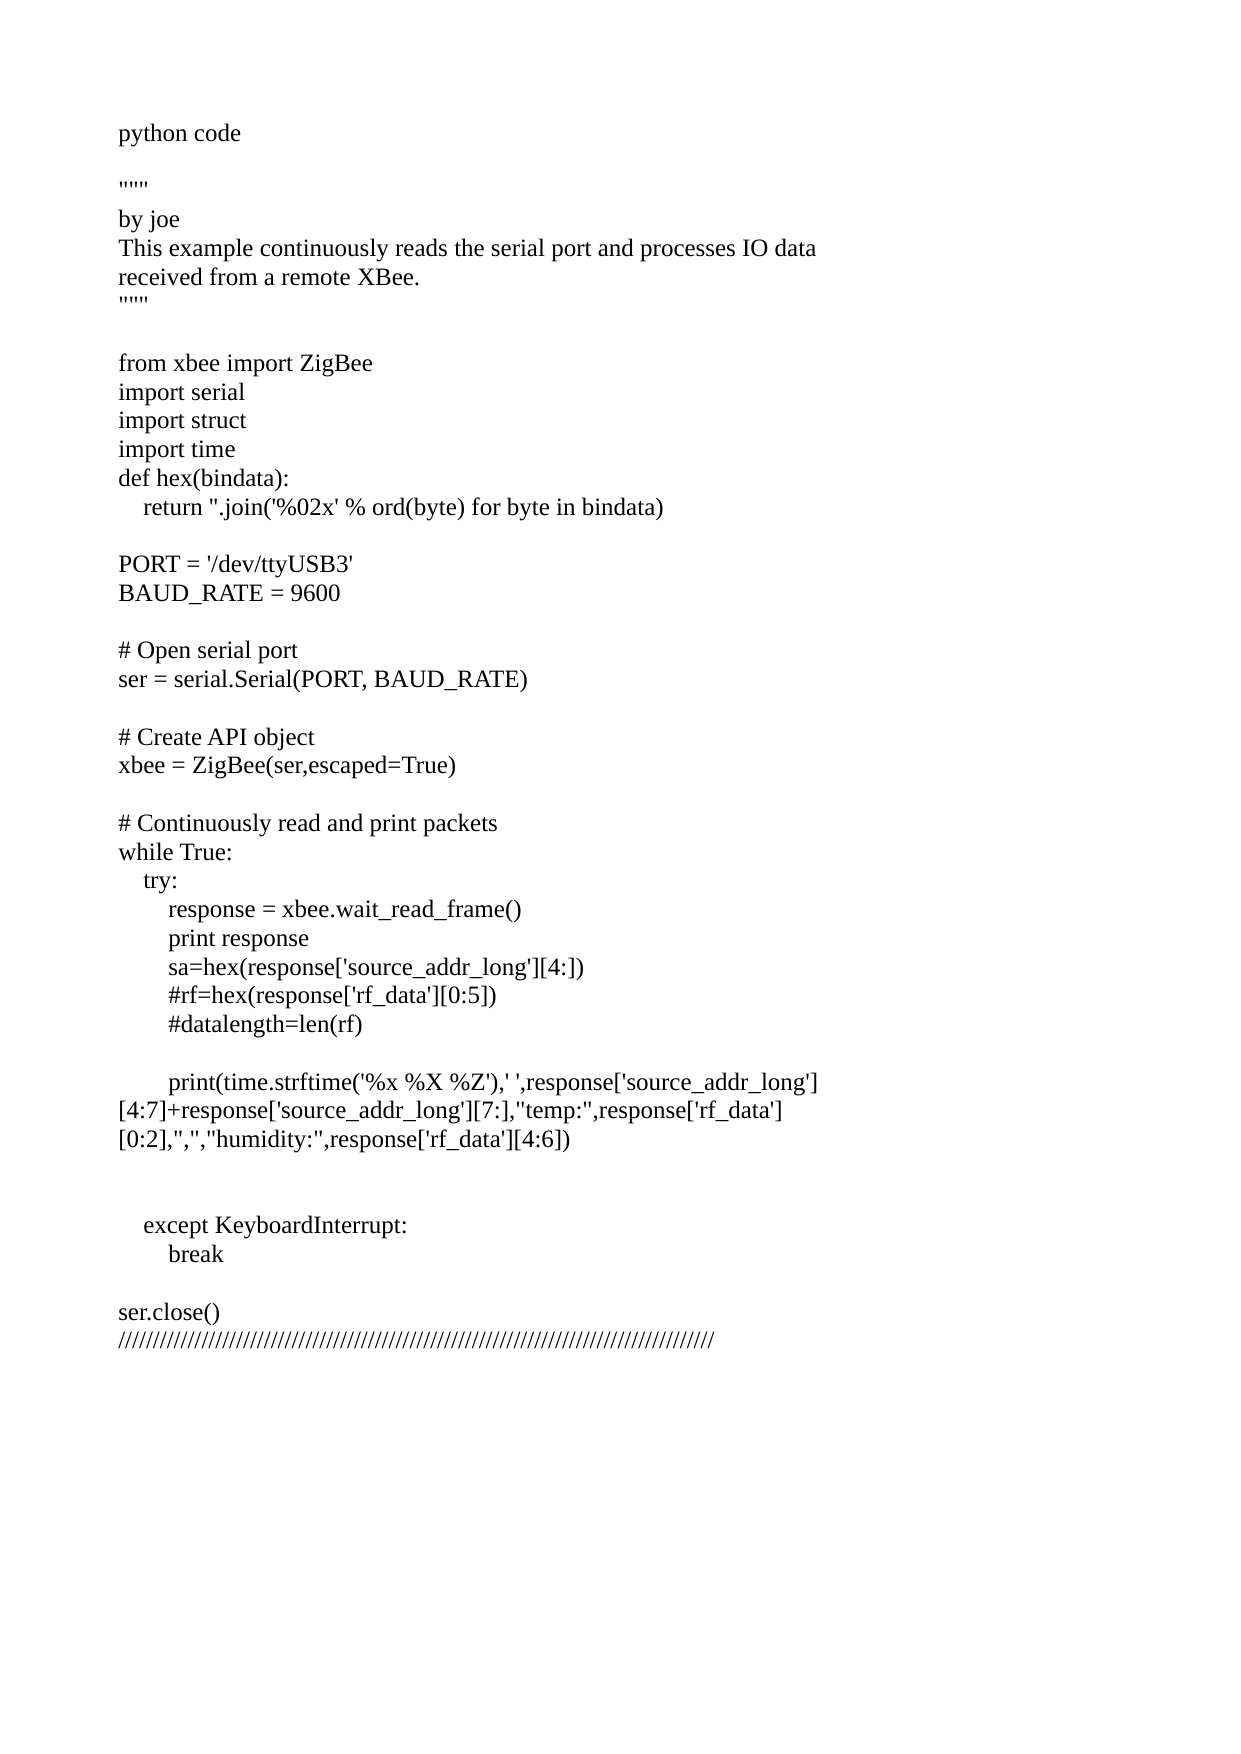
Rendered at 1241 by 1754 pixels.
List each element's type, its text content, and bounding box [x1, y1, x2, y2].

text try: [118, 866, 1122, 894]
text ser.close() [118, 1297, 1122, 1326]
text #rf=hex(response['rf_data'][0:5]) [118, 981, 1122, 1009]
text PORT = '/dev/ttyUSB3' [118, 549, 1122, 578]
text from xbee import ZigBee [118, 348, 1122, 377]
text except KeyboardInterrupt: [118, 1211, 1122, 1239]
text received from a remote XBee. [118, 262, 1122, 291]
text while True: [118, 837, 1122, 866]
text python code [118, 118, 1122, 147]
text # Continuously read and print packets [118, 808, 1122, 837]
text response = xbee.wait_read_frame() [118, 894, 1122, 923]
text by joe [118, 204, 1122, 233]
text BAUD_RATE = 9600 [118, 578, 1122, 607]
text import time [118, 434, 1122, 463]
text def hex(bindata): [118, 463, 1122, 492]
text # Create API object [118, 722, 1122, 751]
text print response [118, 923, 1122, 952]
text This example continuously reads the serial port and processes IO data [118, 233, 1122, 262]
text return ''.join('%02x' % ord(byte) for byte in bindata) [118, 492, 1122, 521]
text #datalength=len(rf) [118, 1009, 1122, 1038]
text ////////////////////////////////////////////////////////////////////////////////////// [118, 1326, 1122, 1354]
text sa=hex(response['source_addr_long'][4:]) [118, 952, 1122, 981]
text # Open serial port [118, 636, 1122, 664]
text """ [118, 291, 1122, 319]
text """ [118, 176, 1122, 204]
text xbee = ZigBee(ser,escaped=True) [118, 751, 1122, 779]
text ser = serial.Serial(PORT, BAUD_RATE) [118, 664, 1122, 693]
text break [118, 1239, 1122, 1268]
text import struct [118, 406, 1122, 434]
text import serial [118, 377, 1122, 406]
text print(time.strftime('%x %X %Z'),' ',response['source_addr_long'][4:7]+response['source_addr_long'][7:],"temp:",response['rf_data'][0:2],",","humidity:",response['rf_data'][4:6]) [118, 1067, 1122, 1153]
